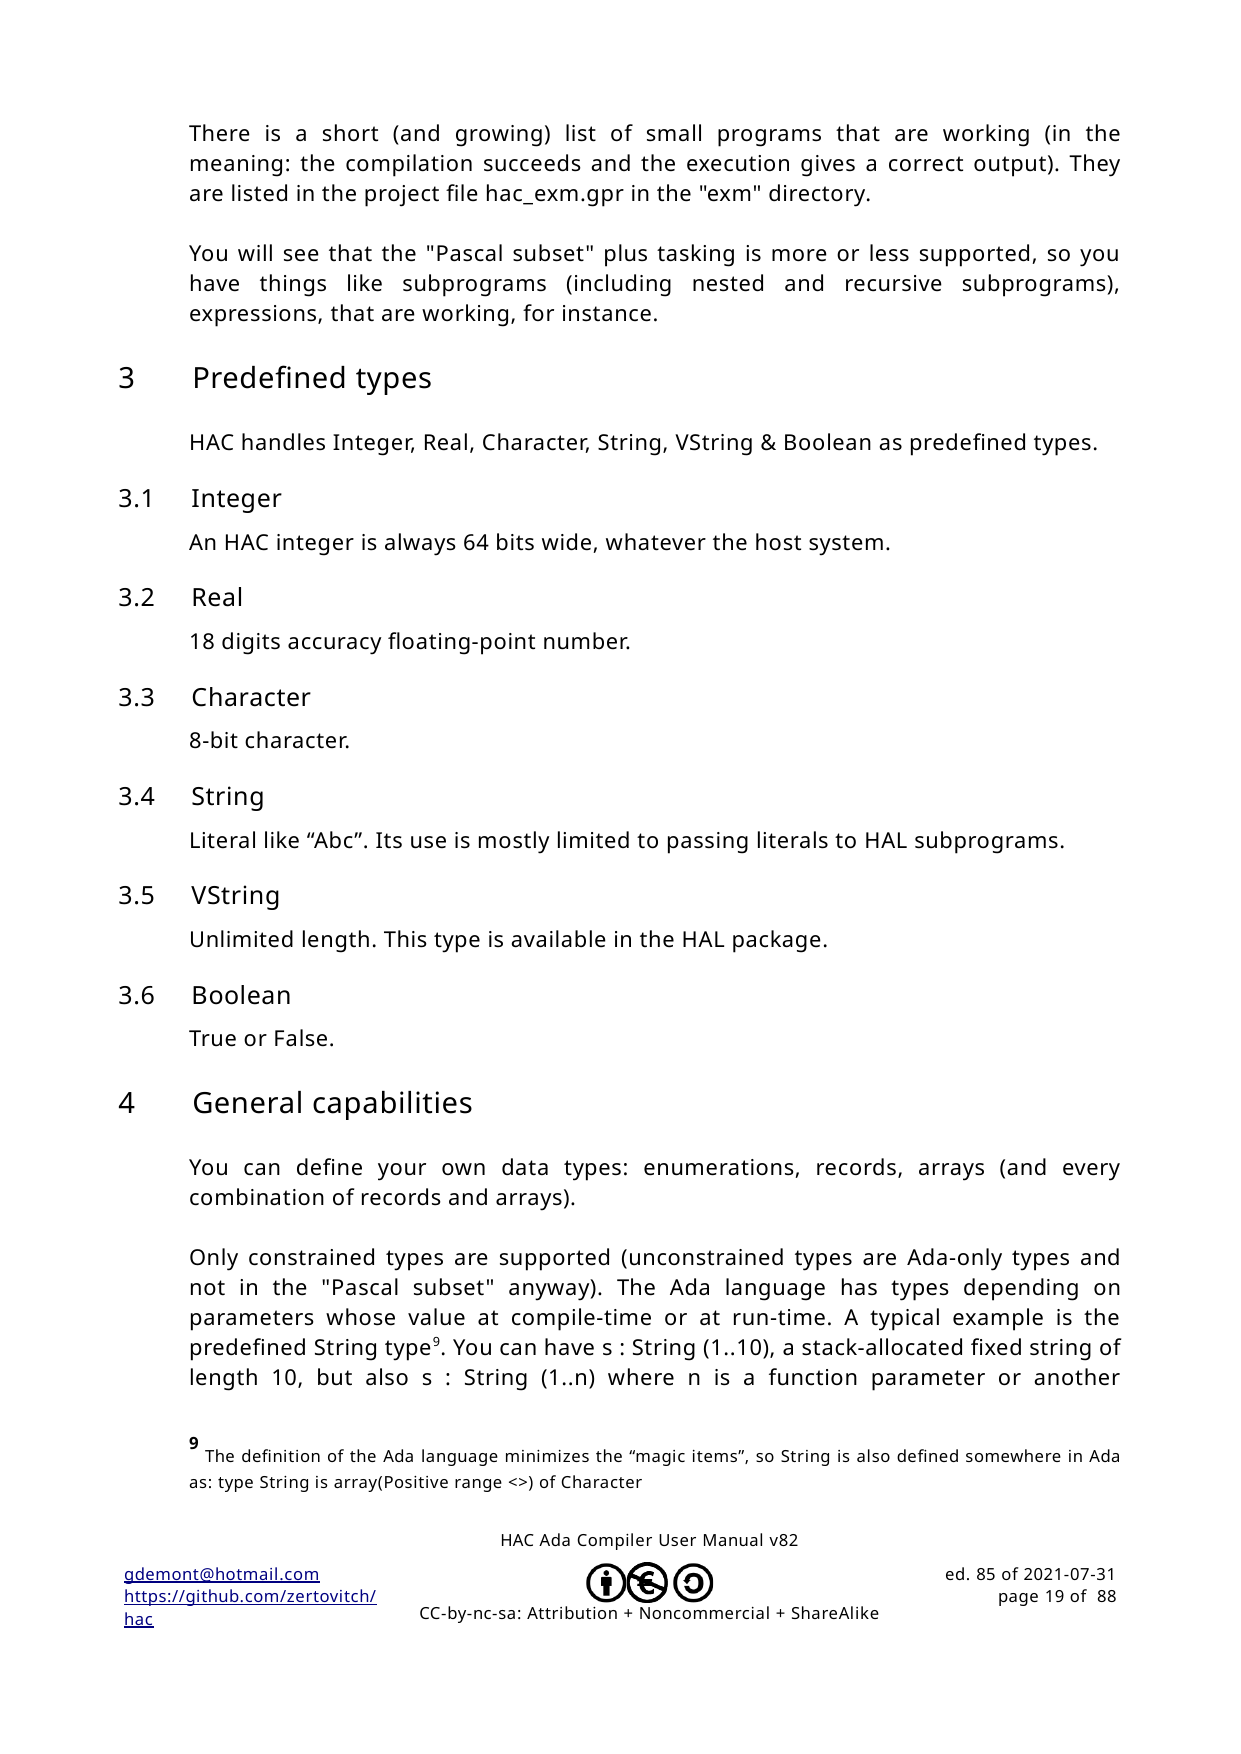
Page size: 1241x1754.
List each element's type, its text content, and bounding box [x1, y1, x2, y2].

text The definition of the Ada language minimizes the “magic items”, so String is also defined somewhere in Ada as: type String is array(Positive range <>) of Character [189, 1431, 1122, 1493]
text Literal like “Abc”. Its use is mostly limited to passing literals to HAL subprograms. [189, 824, 1122, 854]
text An HAC integer is always 64 bits wide, whatever the host system. [189, 526, 1122, 556]
text True or False. [189, 1023, 1122, 1053]
text HAC handles Integer, Real, Character, String, VString & Boolean as predefined types. [189, 427, 1122, 457]
text You can define your own data types: enumerations, records, arrays (and every combination of records and arrays). [189, 1152, 1122, 1212]
subtitle Predefined types [118, 358, 1122, 397]
subtitle Real [118, 580, 1122, 614]
subtitle General capabilities [118, 1083, 1122, 1122]
subtitle Boolean [118, 978, 1122, 1012]
text You will see that the "Pascal subset" plus tasking is more or less supported, so you have things like subprograms (including nested and recursive subprograms), expressions, that are working, for instance. [189, 238, 1122, 328]
text 8-bit character. [189, 725, 1122, 755]
picture [585, 1562, 668, 1603]
subtitle String [118, 779, 1122, 813]
picture [672, 1562, 714, 1603]
text 18 digits accuracy floating-point number. [189, 626, 1122, 656]
text There is a short (and growing) list of small programs that are working (in the meaning: the compilation succeeds and the execution gives a correct output). They are listed in the project file hac_exm.gpr in the "exm" directory. [189, 118, 1122, 208]
subtitle VString [118, 878, 1122, 912]
subtitle Integer [118, 481, 1122, 515]
text Only constrained types are supported (unconstrained types are Ada-only types and not in the "Pascal subset" anyway). The Ada language has types depending on parameters whose value at compile-time or at run-time. A typical example is the predefined String type. You can have s : String (1..10), a stack-allocated fixed string of length 10, but also s : String (1..n) where n is a function parameter or another [189, 1242, 1122, 1392]
subtitle Character [118, 679, 1122, 713]
text Unlimited length. This type is available in the HAL package. [189, 924, 1122, 954]
